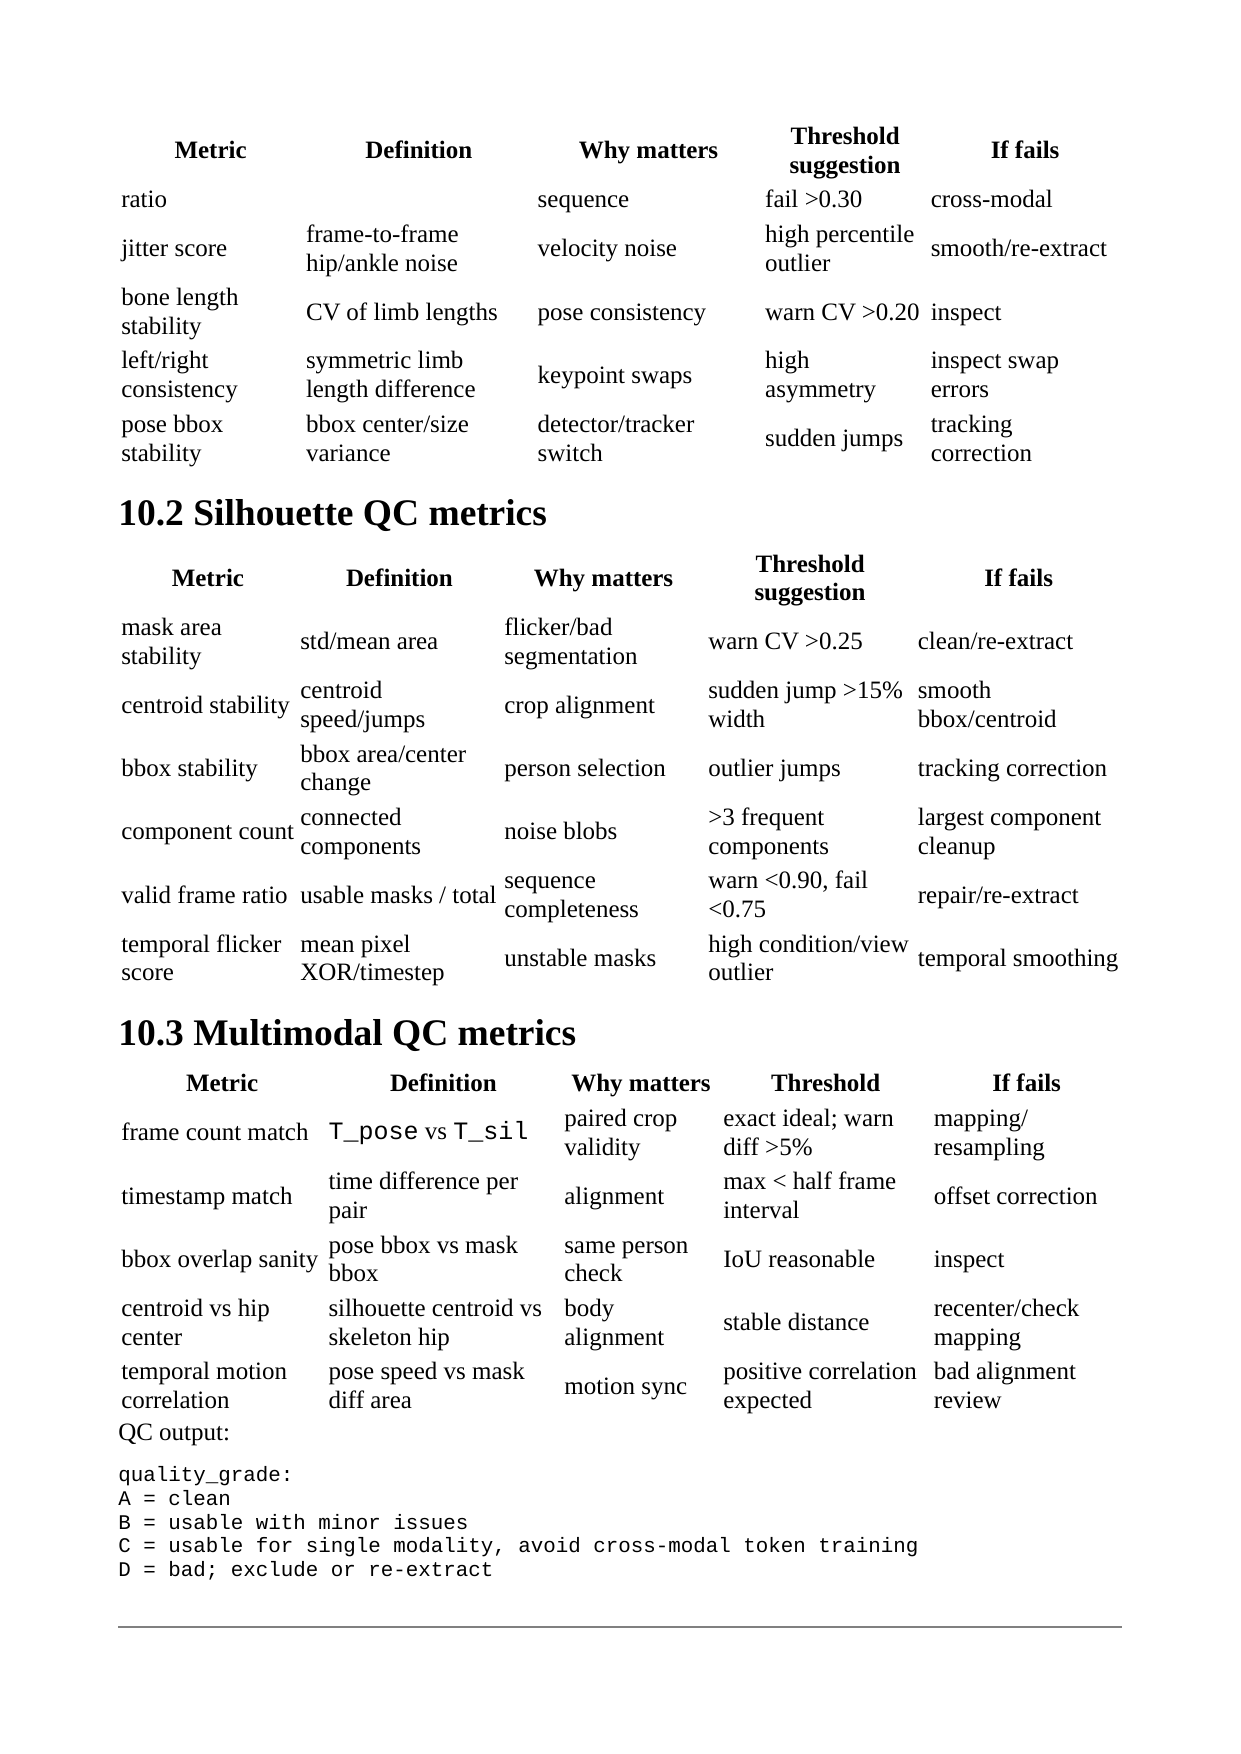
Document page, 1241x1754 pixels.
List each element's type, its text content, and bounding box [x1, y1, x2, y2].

table_cell smooth/re-extract [928, 216, 1122, 279]
table_cell valid frame ratio [118, 863, 297, 926]
table_cell cross-modal [928, 181, 1122, 216]
table_cell sequence [535, 181, 762, 216]
table_cell T_pose vs T_sil [325, 1100, 561, 1163]
table_cell stable distance [720, 1290, 931, 1353]
table_cell IoU reasonable [720, 1227, 931, 1290]
table_cell motion sync [561, 1354, 720, 1417]
table_header Why matters [501, 546, 705, 609]
table_cell detector/tracker switch [535, 406, 762, 469]
table_cell sequence completeness [501, 863, 705, 926]
table_cell bbox stability [118, 736, 297, 799]
table_header Definition [297, 546, 501, 609]
text D = bad; exclude or re-extract [118, 1559, 1122, 1583]
table_cell bad alignment review [931, 1354, 1122, 1417]
table_cell tracking correction [915, 736, 1122, 799]
table_cell largest component cleanup [915, 799, 1122, 862]
table_cell component count [118, 799, 297, 862]
table_header If fails [931, 1066, 1122, 1100]
text B = usable with minor issues [118, 1512, 1122, 1535]
table_cell inspect swap errors [928, 343, 1122, 406]
table_cell outlier jumps [705, 736, 915, 799]
table_header Definition [303, 118, 534, 181]
table_cell left/right consistency [118, 343, 303, 406]
table_cell clean/re-extract [915, 609, 1122, 672]
table_cell person selection [501, 736, 705, 799]
table_cell mean pixel XOR/timestep [297, 926, 501, 989]
subtitle 10.2 Silhouette QC metrics [118, 490, 1122, 533]
table_header Metric [118, 1066, 325, 1100]
table_cell same person check [561, 1227, 720, 1290]
table_cell velocity noise [535, 216, 762, 279]
table_cell ratio [118, 181, 303, 216]
table_cell smooth bbox/centroid [915, 673, 1122, 736]
table_cell pose consistency [535, 279, 762, 343]
table_cell pose speed vs mask diff area [325, 1354, 561, 1417]
table_cell silhouette centroid vs skeleton hip [325, 1290, 561, 1353]
table_header Metric [118, 546, 297, 609]
table_cell high percentile outlier [762, 216, 928, 279]
table_cell bbox center/size variance [303, 406, 534, 469]
table_cell fail >0.30 [762, 181, 928, 216]
table_cell time difference per pair [325, 1164, 561, 1227]
table_cell keypoint swaps [535, 343, 762, 406]
table_cell temporal motion correlation [118, 1354, 325, 1417]
table_cell centroid stability [118, 673, 297, 736]
table_cell [303, 181, 534, 216]
table_cell centroid speed/jumps [297, 673, 501, 736]
table_cell bone length stability [118, 279, 303, 343]
table_cell frame-to-frame hip/ankle noise [303, 216, 534, 279]
table_cell warn CV >0.20 [762, 279, 928, 343]
table_cell frame count match [118, 1100, 325, 1163]
table_header Threshold suggestion [762, 118, 928, 181]
table_header Threshold [720, 1066, 931, 1100]
table_cell temporal flicker score [118, 926, 297, 989]
table_cell temporal smoothing [915, 926, 1122, 989]
table_cell inspect [931, 1227, 1122, 1290]
table_cell >3 frequent components [705, 799, 915, 862]
table_cell warn CV >0.25 [705, 609, 915, 672]
table_header Metric [118, 118, 303, 181]
text C = usable for single modality, avoid cross-modal token training [118, 1535, 1122, 1559]
table_cell positive correlation expected [720, 1354, 931, 1417]
text QC output: [118, 1417, 1122, 1446]
table_header Why matters [535, 118, 762, 181]
table_cell sudden jump >15% width [705, 673, 915, 736]
table_cell flicker/bad segmentation [501, 609, 705, 672]
table_cell offset correction [931, 1164, 1122, 1227]
table_cell sudden jumps [762, 406, 928, 469]
table_cell timestamp match [118, 1164, 325, 1227]
table_header Definition [325, 1066, 561, 1100]
table_cell std/mean area [297, 609, 501, 672]
table_header If fails [915, 546, 1122, 609]
table_cell body alignment [561, 1290, 720, 1353]
table_cell bbox overlap sanity [118, 1227, 325, 1290]
text A = clean [118, 1488, 1122, 1512]
table_cell inspect [928, 279, 1122, 343]
table_cell CV of limb lengths [303, 279, 534, 343]
table_cell tracking correction [928, 406, 1122, 469]
table_cell max < half frame interval [720, 1164, 931, 1227]
table_cell mapping/resampling [931, 1100, 1122, 1163]
table_cell unstable masks [501, 926, 705, 989]
table_cell high condition/view outlier [705, 926, 915, 989]
table_cell centroid vs hip center [118, 1290, 325, 1353]
table_cell paired crop validity [561, 1100, 720, 1163]
table_cell warn <0.90, fail <0.75 [705, 863, 915, 926]
table_cell usable masks / total [297, 863, 501, 926]
table_cell recenter/check mapping [931, 1290, 1122, 1353]
text quality_grade: [118, 1464, 1122, 1488]
table_cell pose bbox vs mask bbox [325, 1227, 561, 1290]
table_cell high asymmetry [762, 343, 928, 406]
table_cell exact ideal; warn diff >5% [720, 1100, 931, 1163]
table_cell repair/re-extract [915, 863, 1122, 926]
table_header Why matters [561, 1066, 720, 1100]
table_cell noise blobs [501, 799, 705, 862]
table_cell jitter score [118, 216, 303, 279]
table_cell crop alignment [501, 673, 705, 736]
table_cell mask area stability [118, 609, 297, 672]
table_cell symmetric limb length difference [303, 343, 534, 406]
table_header If fails [928, 118, 1122, 181]
table_header Threshold suggestion [705, 546, 915, 609]
table_cell pose bbox stability [118, 406, 303, 469]
table_cell bbox area/center change [297, 736, 501, 799]
table_cell connected components [297, 799, 501, 862]
table_cell alignment [561, 1164, 720, 1227]
subtitle 10.3 Multimodal QC metrics [118, 1010, 1122, 1053]
